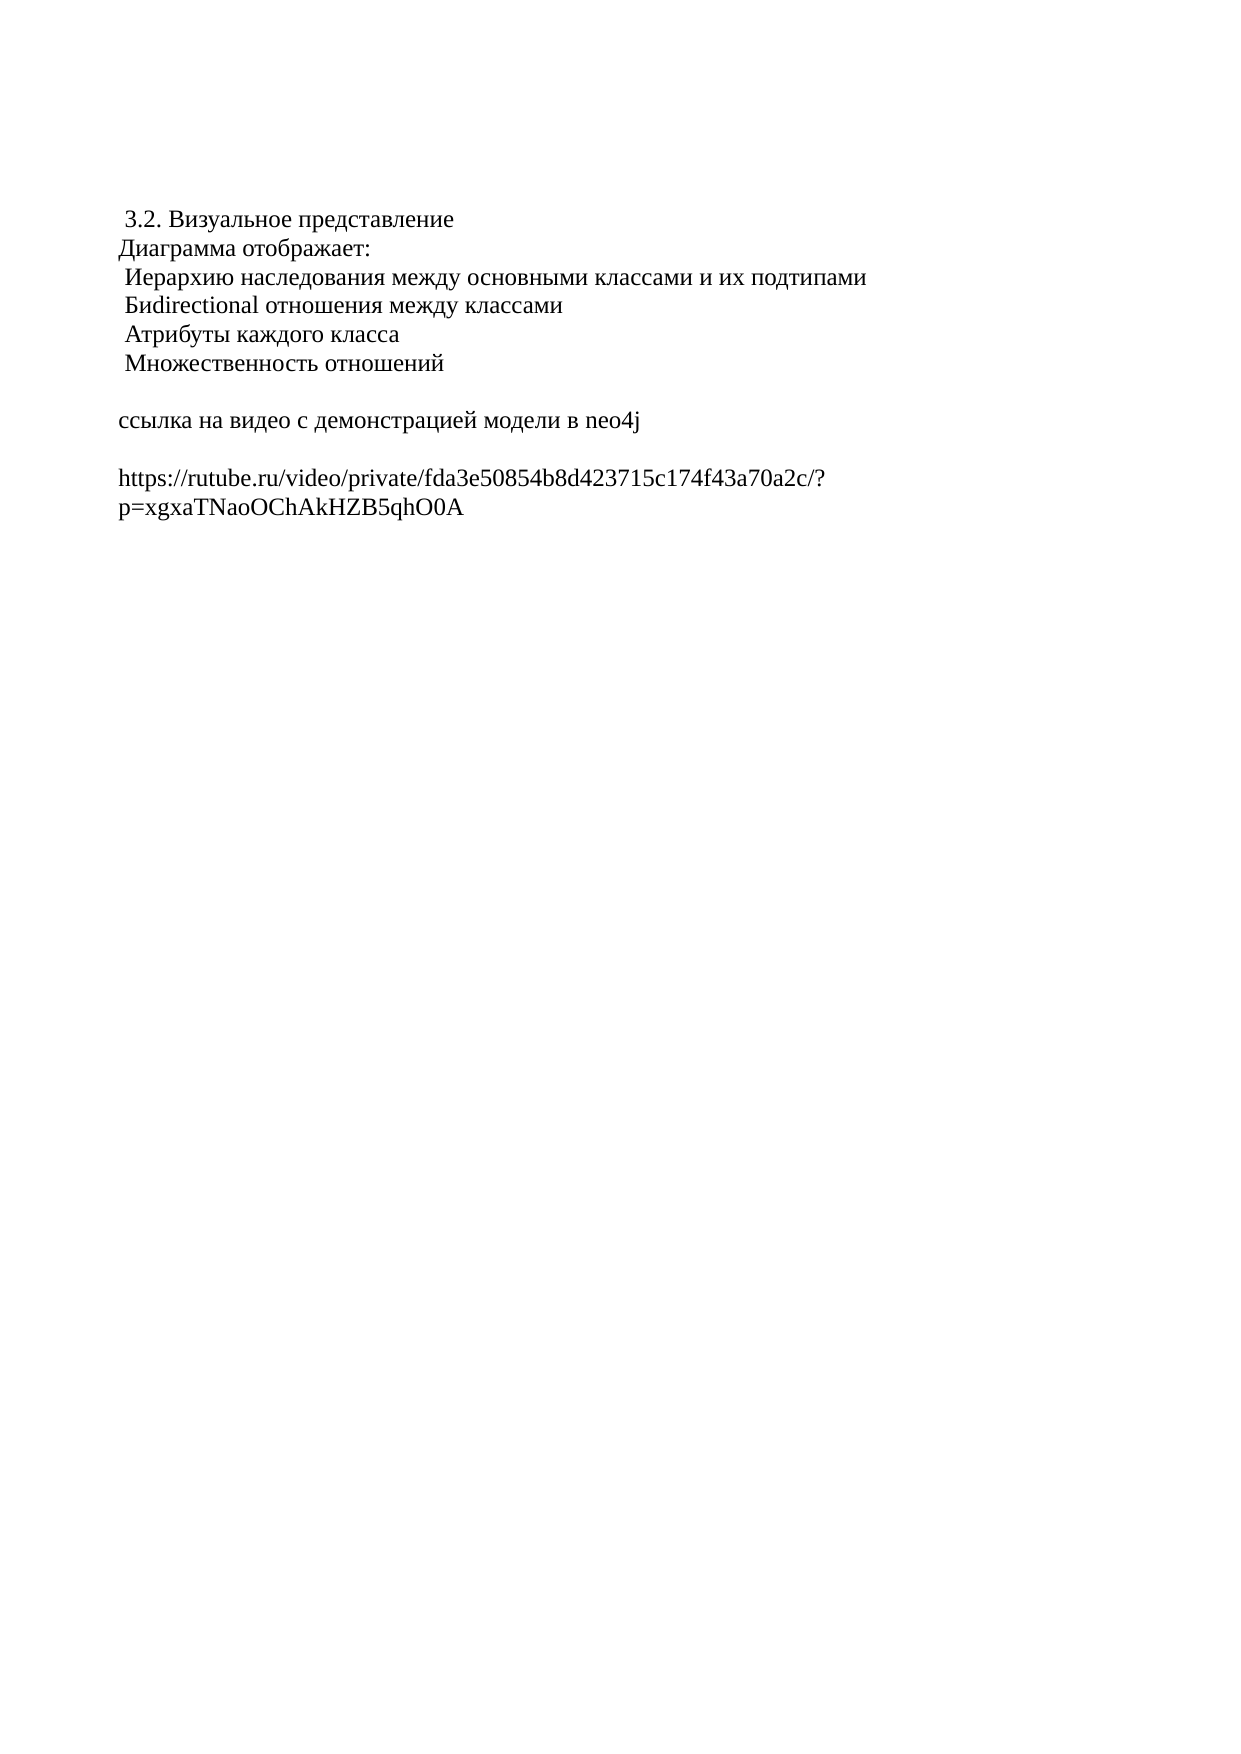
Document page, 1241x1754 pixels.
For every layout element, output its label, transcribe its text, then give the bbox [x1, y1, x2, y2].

text Множественность отношений [118, 348, 1122, 377]
text ссылка на видео с демонстрацией модели в neo4j [118, 406, 1122, 434]
text Иерархию наследования между основными классами и их подтипами [118, 262, 1122, 291]
text Атрибуты каждого класса [118, 319, 1122, 348]
text Диаграмма отображает: [118, 233, 1122, 262]
text https://rutube.ru/video/private/fda3e50854b8d423715c174f43a70a2c/?p=xgxaTNaoOChAkHZB5qhO0A [118, 463, 1122, 521]
text Биdirectional отношения между классами [118, 291, 1122, 319]
text 3.2. Визуальное представление [118, 204, 1122, 233]
